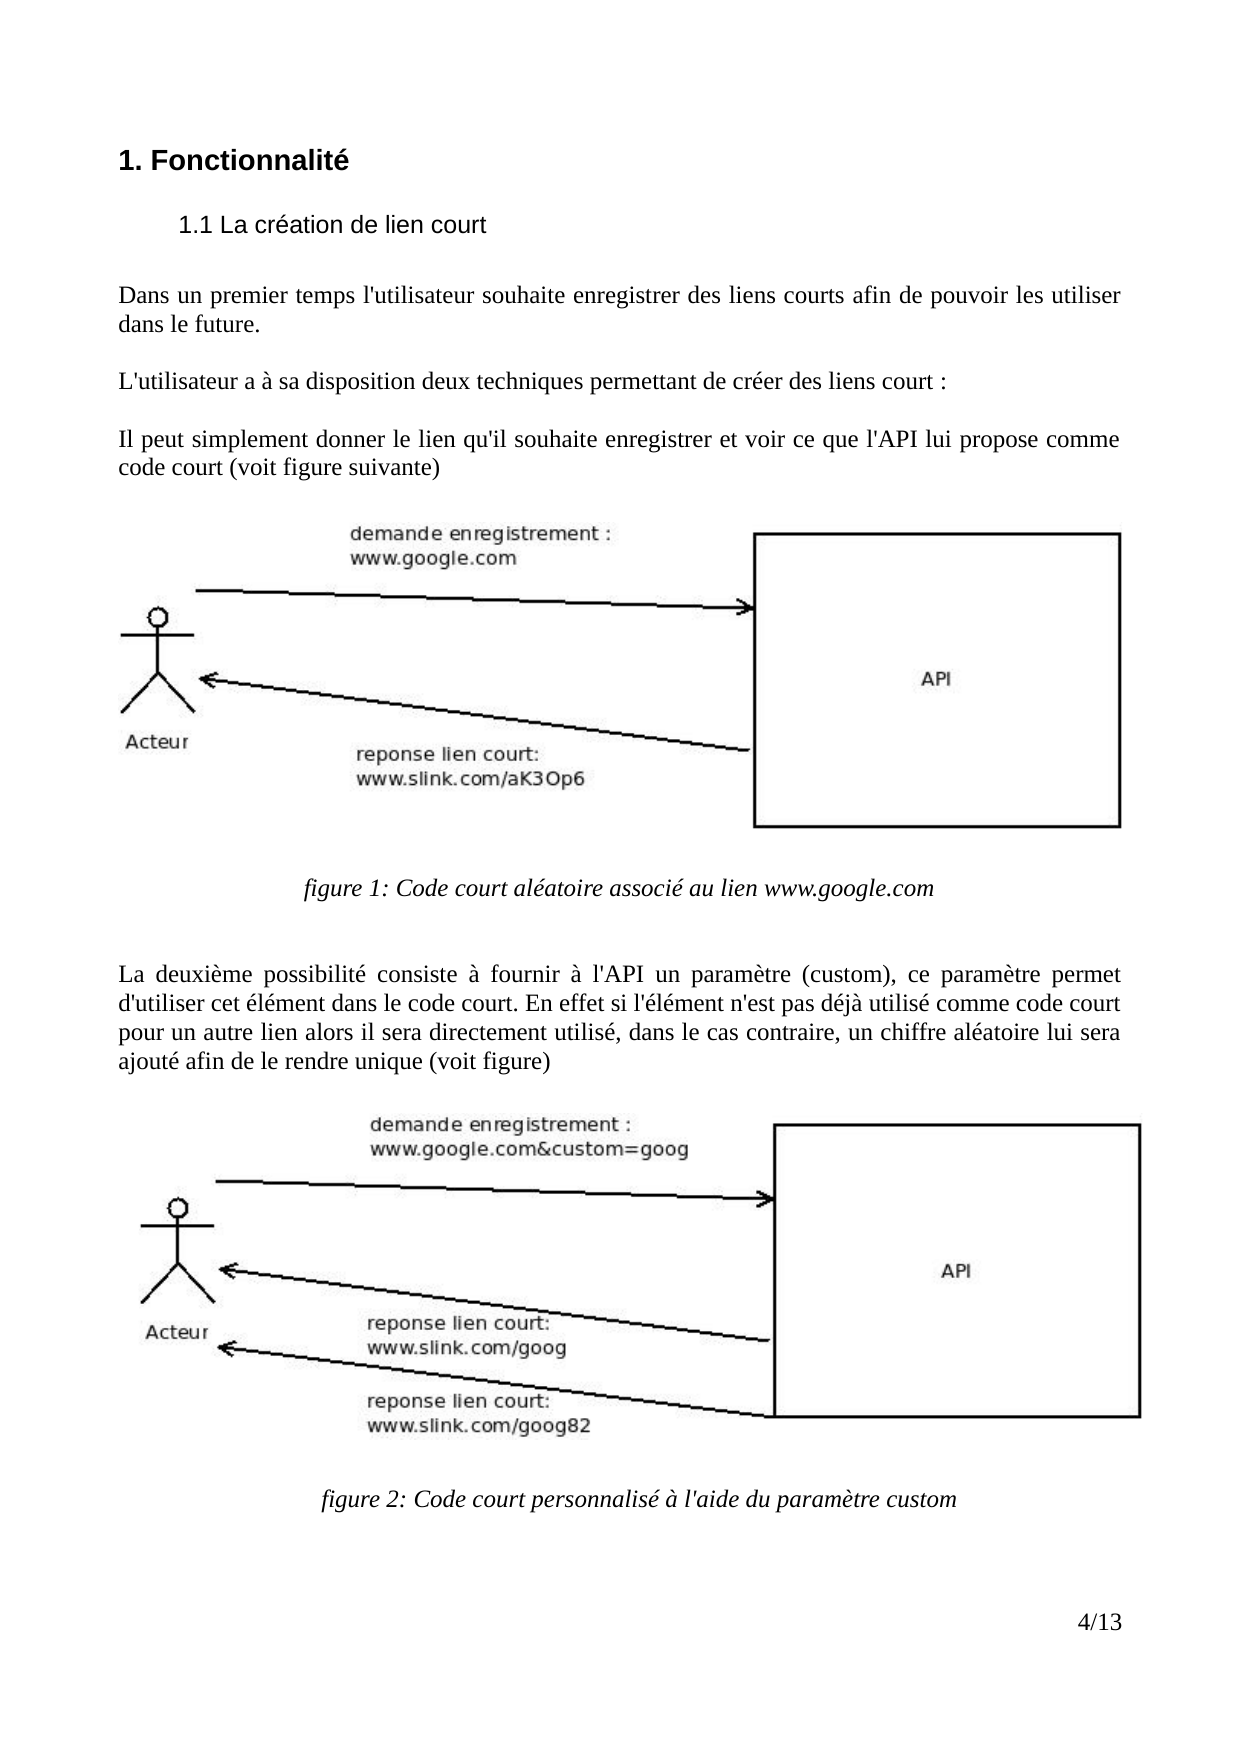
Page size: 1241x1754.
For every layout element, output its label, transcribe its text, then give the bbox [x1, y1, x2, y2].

text Il peut simplement donner le lien qu'il souhaite enregistrer et voir ce que l'API lui propose comme code court (voit figure suivante) [118, 424, 1122, 481]
subtitle 1. Fonctionnalité [118, 143, 1122, 177]
text L'utilisateur a à sa disposition deux techniques permettant de créer des liens court : [118, 366, 1122, 395]
text La deuxième possibilité consiste à fournir à l'API un paramètre (custom), ce paramètre permet d'utiliser cet élément dans le code court. En effet si l'élément n'est pas déjà utilisé comme code court pour un autre lien alors il sera directement utilisé, dans le cas contraire, un chiffre aléatoire lui sera ajouté afin de le rendre unique (voit figure) [118, 959, 1122, 1074]
text figure 2: Code court personnalisé à l'aide du paramètre custom [138, 1484, 1142, 1513]
text figure 1: Code court aléatoire associé au lien www.google.com [118, 873, 1122, 902]
subtitle 1.1 La création de lien court [118, 210, 1122, 239]
text [138, 1101, 1142, 1113]
text [138, 1440, 1142, 1484]
picture [138, 1113, 1143, 1440]
text Dans un premier temps l'utilisateur souhaite enregistrer des liens courts afin de pouvoir les utiliser dans le future. [118, 280, 1122, 337]
picture [118, 522, 1123, 830]
